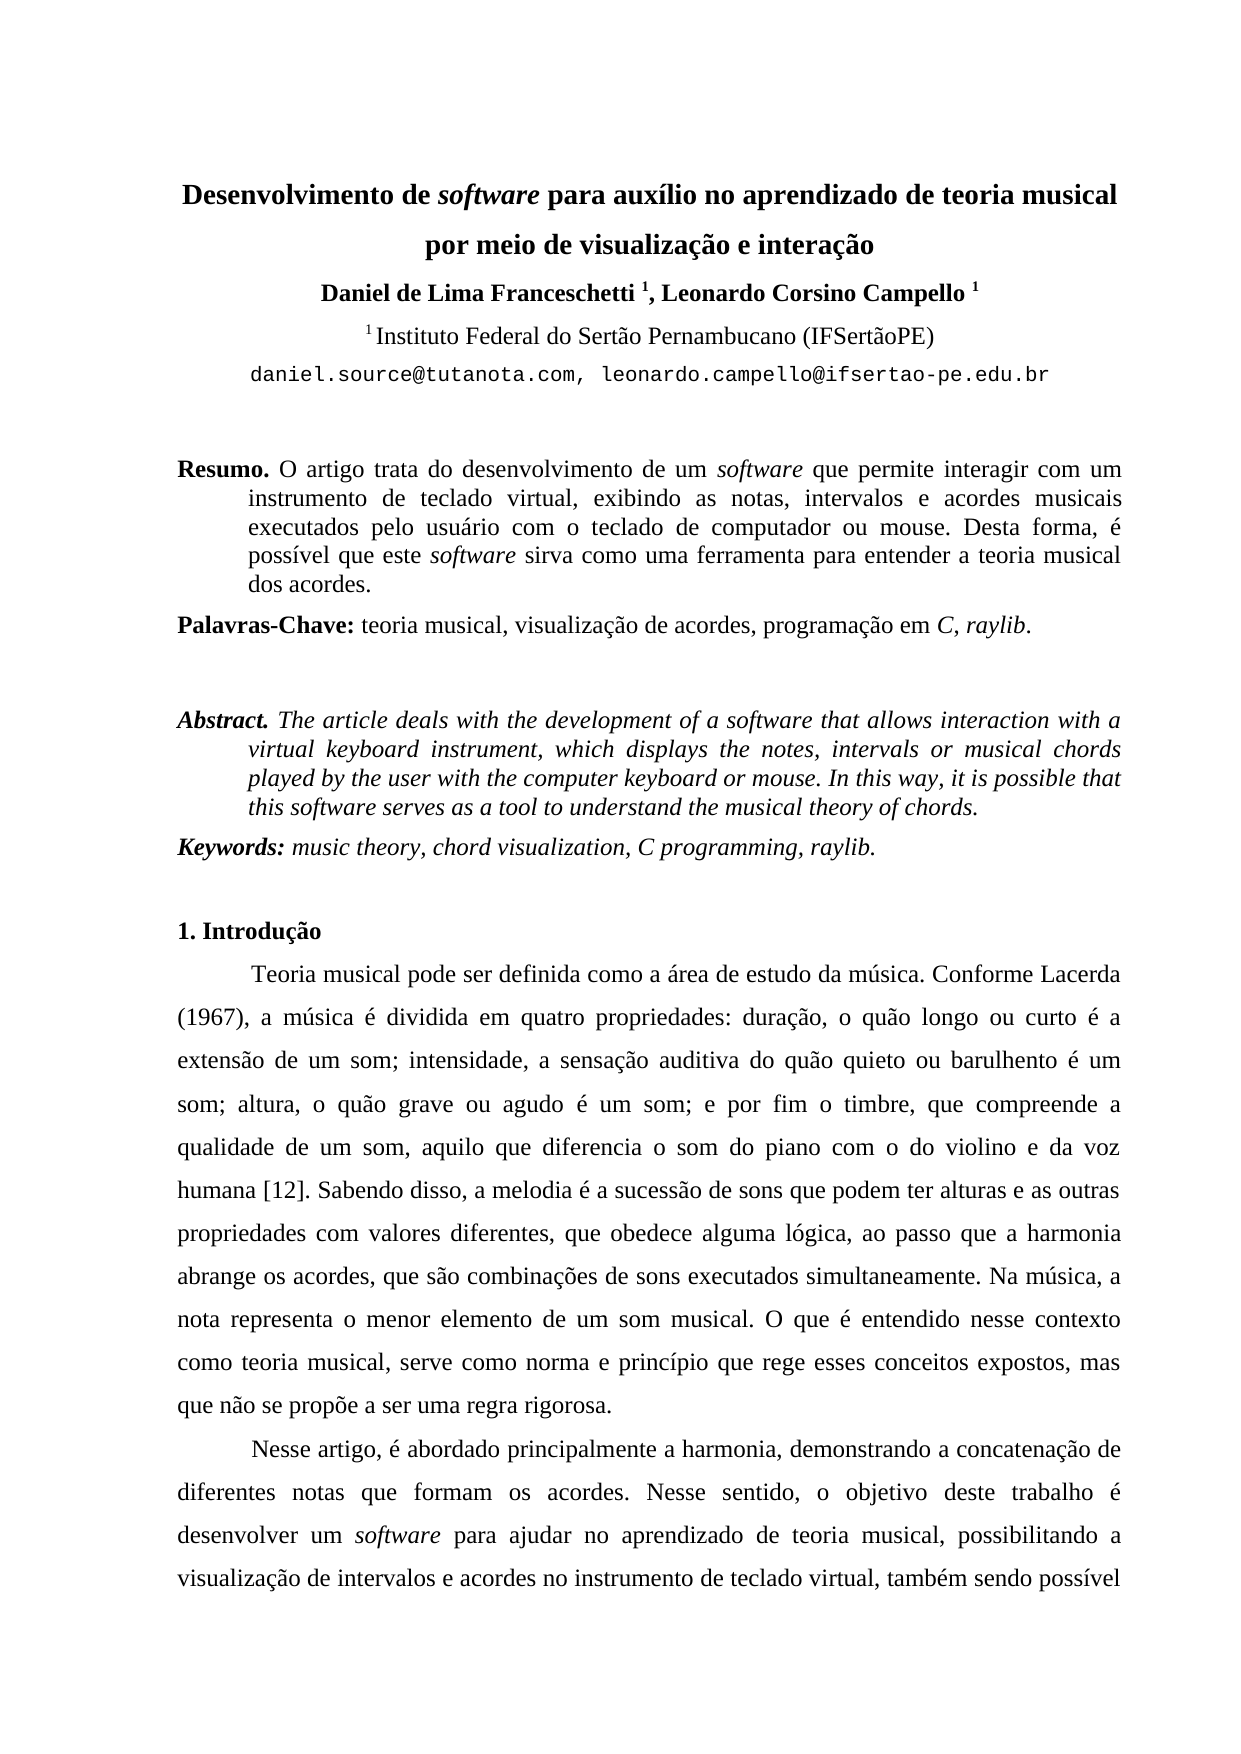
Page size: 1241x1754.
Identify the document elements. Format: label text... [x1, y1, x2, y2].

text Abstract. The article deals with the development of a software that allows interaction with a virtual keyboard instrument, which displays the notes, intervals or musical chords played by the user with the computer keyboard or mouse. In this way, it is possible that this software serves as a tool to understand the musical theory of chords. [177, 706, 1122, 821]
text Keywords: music theory, chord visualization, C programming, raylib. [177, 832, 1122, 861]
text Palavras-Chave: teoria musical, visualização de acordes, programação em C, raylib. [177, 610, 1122, 639]
text Nesse artigo, é abordado principalmente a harmonia, demonstrando a concatenação de diferentes notas que formam os acordes. Nesse sentido, o objetivo deste trabalho é desenvolver um software para ajudar no aprendizado de teoria musical, possibilitando a visualização de intervalos e acordes no instrumento de teclado virtual, também sendo possível [177, 1434, 1122, 1592]
text daniel.source@tutanota.com, leonardo.campello@ifsertao-pe.edu.br [177, 364, 1122, 388]
subtitle 1. Introdução [177, 916, 1122, 945]
text Teoria musical pode ser definida como a área de estudo da música. Conforme Lacerda (1967), a música é dividida em quatro propriedades: duração, o quão longo ou curto é a extensão de um som; intensidade, a sensação auditiva do quão quieto ou barulhento é um som; altura, o quão grave ou agudo é um som; e por fim o timbre, que compreende a qualidade de um som, aquilo que diferencia o som do piano com o do violino e da voz humana [12]. Sabendo disso, a melodia é a sucessão de sons que podem ter alturas e as outras propriedades com valores diferentes, que obedece alguma lógica, ao passo que a harmonia abrange os acordes, que são combinações de sons executados simultaneamente. Na música, a nota representa o menor elemento de um som musical. O que é entendido nesse contexto como teoria musical, serve como norma e princípio que rege esses conceitos expostos, mas que não se propõe a ser uma regra rigorosa. [177, 959, 1122, 1419]
text Resumo. O artigo trata do desenvolvimento de um software que permite interagir com um instrumento de teclado virtual, exibindo as notas, intervalos e acordes musicais executados pelo usuário com o teclado de computador ou mouse. Desta forma, é possível que este software sirva como uma ferramenta para entender a teoria musical dos acordes. [177, 454, 1122, 598]
text Daniel de Lima Franceschetti 1, Leonardo Corsino Campello 1 [177, 278, 1122, 306]
text 1 Instituto Federal do Sertão Pernambucano (IFSertãoPE) [177, 321, 1122, 349]
title Desenvolvimento de software para auxílio no aprendizado de teoria musical por meio de visualização e interação [177, 177, 1122, 261]
